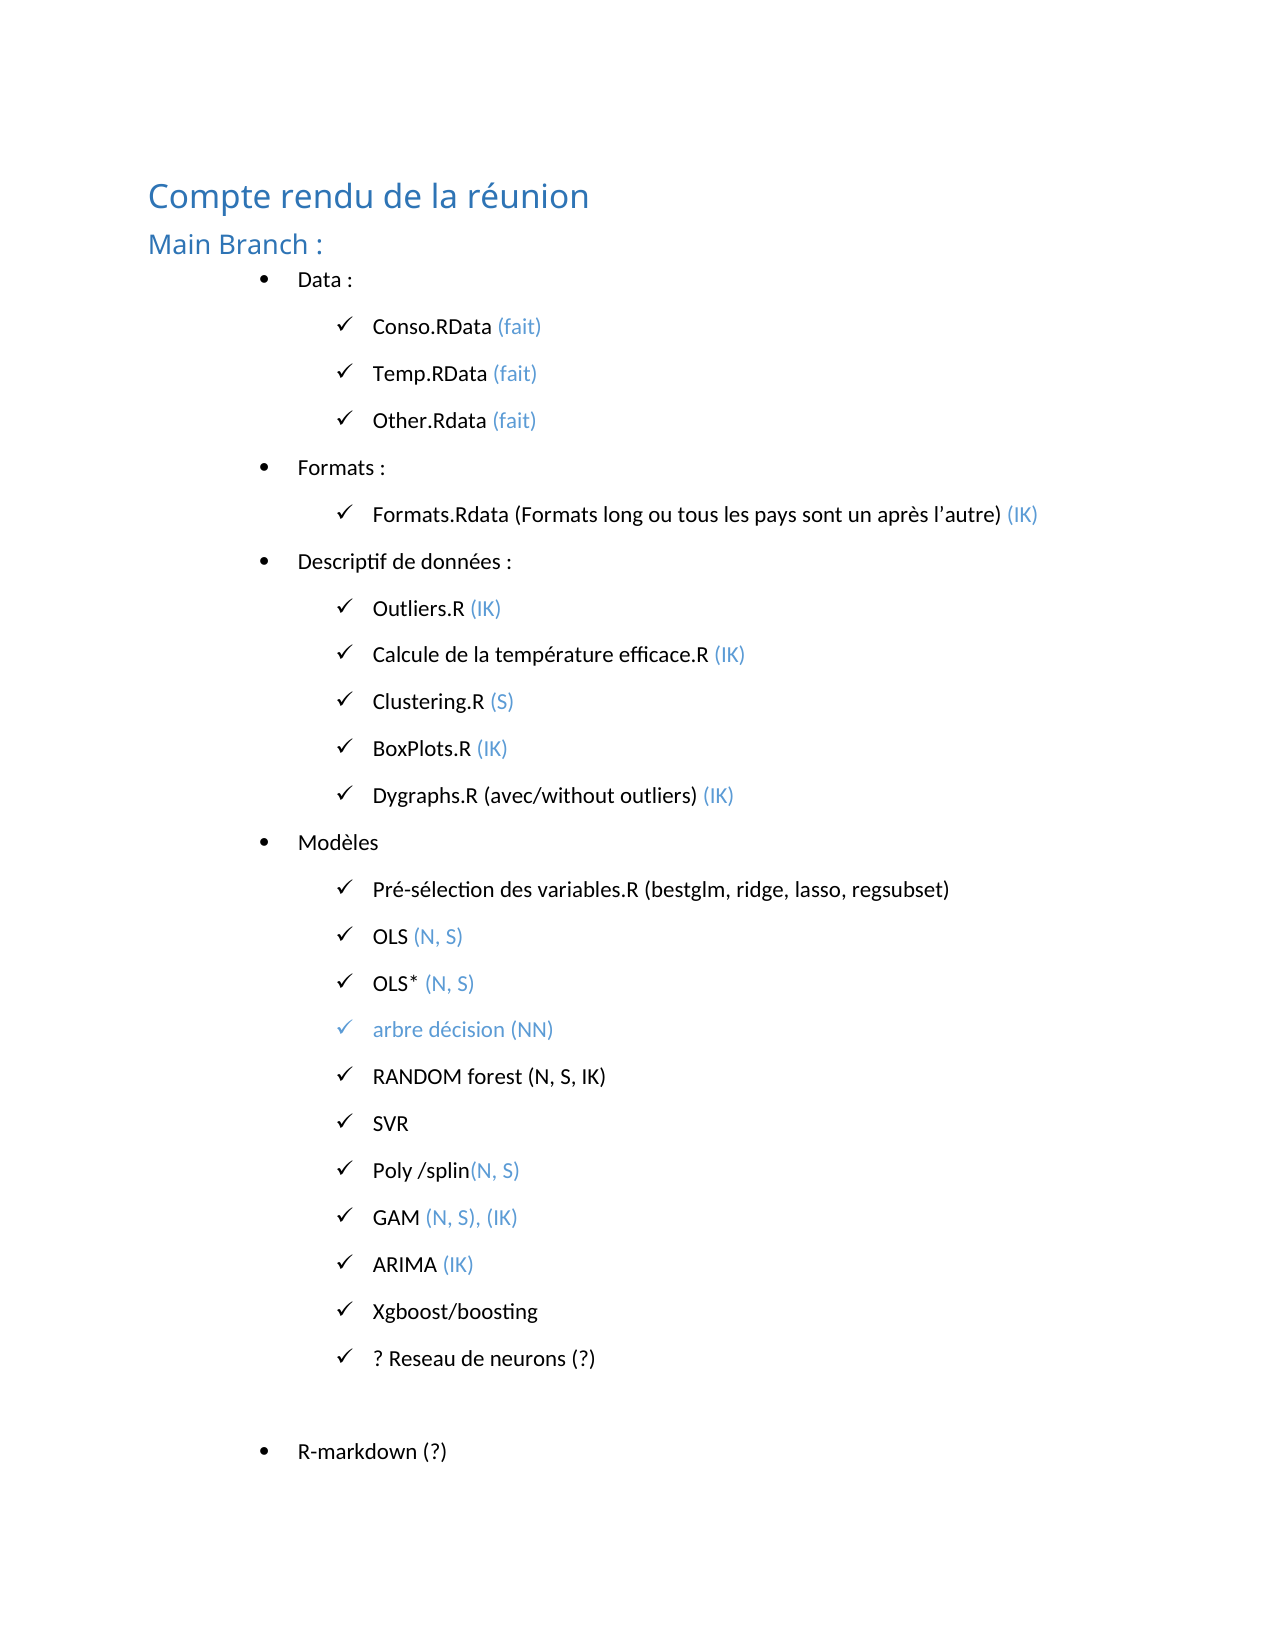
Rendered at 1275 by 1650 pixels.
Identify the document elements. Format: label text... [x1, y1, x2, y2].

list arbre décision (NN) [335, 1016, 1127, 1043]
list Formats : [260, 453, 1127, 481]
list Conso.RData (fait) [335, 312, 1127, 340]
list Dygraphs.R (avec/without outliers) (IK) [335, 781, 1127, 809]
list Modèles [260, 828, 1127, 856]
list ARIMA (IK) [335, 1250, 1127, 1278]
list Data : [260, 266, 1127, 293]
list Temp.RData (fait) [335, 359, 1127, 387]
subtitle Compte rendu de la réunion [148, 173, 1127, 218]
list Calcule de la température efficace.R (IK) [335, 641, 1127, 668]
list Pré-sélection des variables.R (bestglm, ridge, lasso, regsubset) [335, 875, 1127, 903]
list ? Reseau de neurons (?) [335, 1344, 1127, 1372]
list GAM (N, S), (IK) [335, 1203, 1127, 1231]
list OLS* (N, S) [335, 969, 1127, 997]
list BoxPlots.R (IK) [335, 734, 1127, 762]
list Outliers.R (IK) [335, 594, 1127, 622]
list OLS (N, S) [335, 922, 1127, 950]
list Formats.Rdata (Formats long ou tous les pays sont un après l’autre) (IK) [335, 500, 1127, 528]
list Descriptif de données : [260, 547, 1127, 575]
list SVR [335, 1109, 1127, 1137]
list R-markdown (?) [260, 1437, 1127, 1465]
list Clustering.R (S) [335, 687, 1127, 715]
list RANDOM forest (N, S, IK) [335, 1062, 1127, 1090]
list Other.Rdata (fait) [335, 406, 1127, 434]
list Xgboost/boosting [335, 1297, 1127, 1325]
subtitle Main Branch : [148, 226, 1127, 263]
list Poly /splin(N, S) [335, 1156, 1127, 1184]
